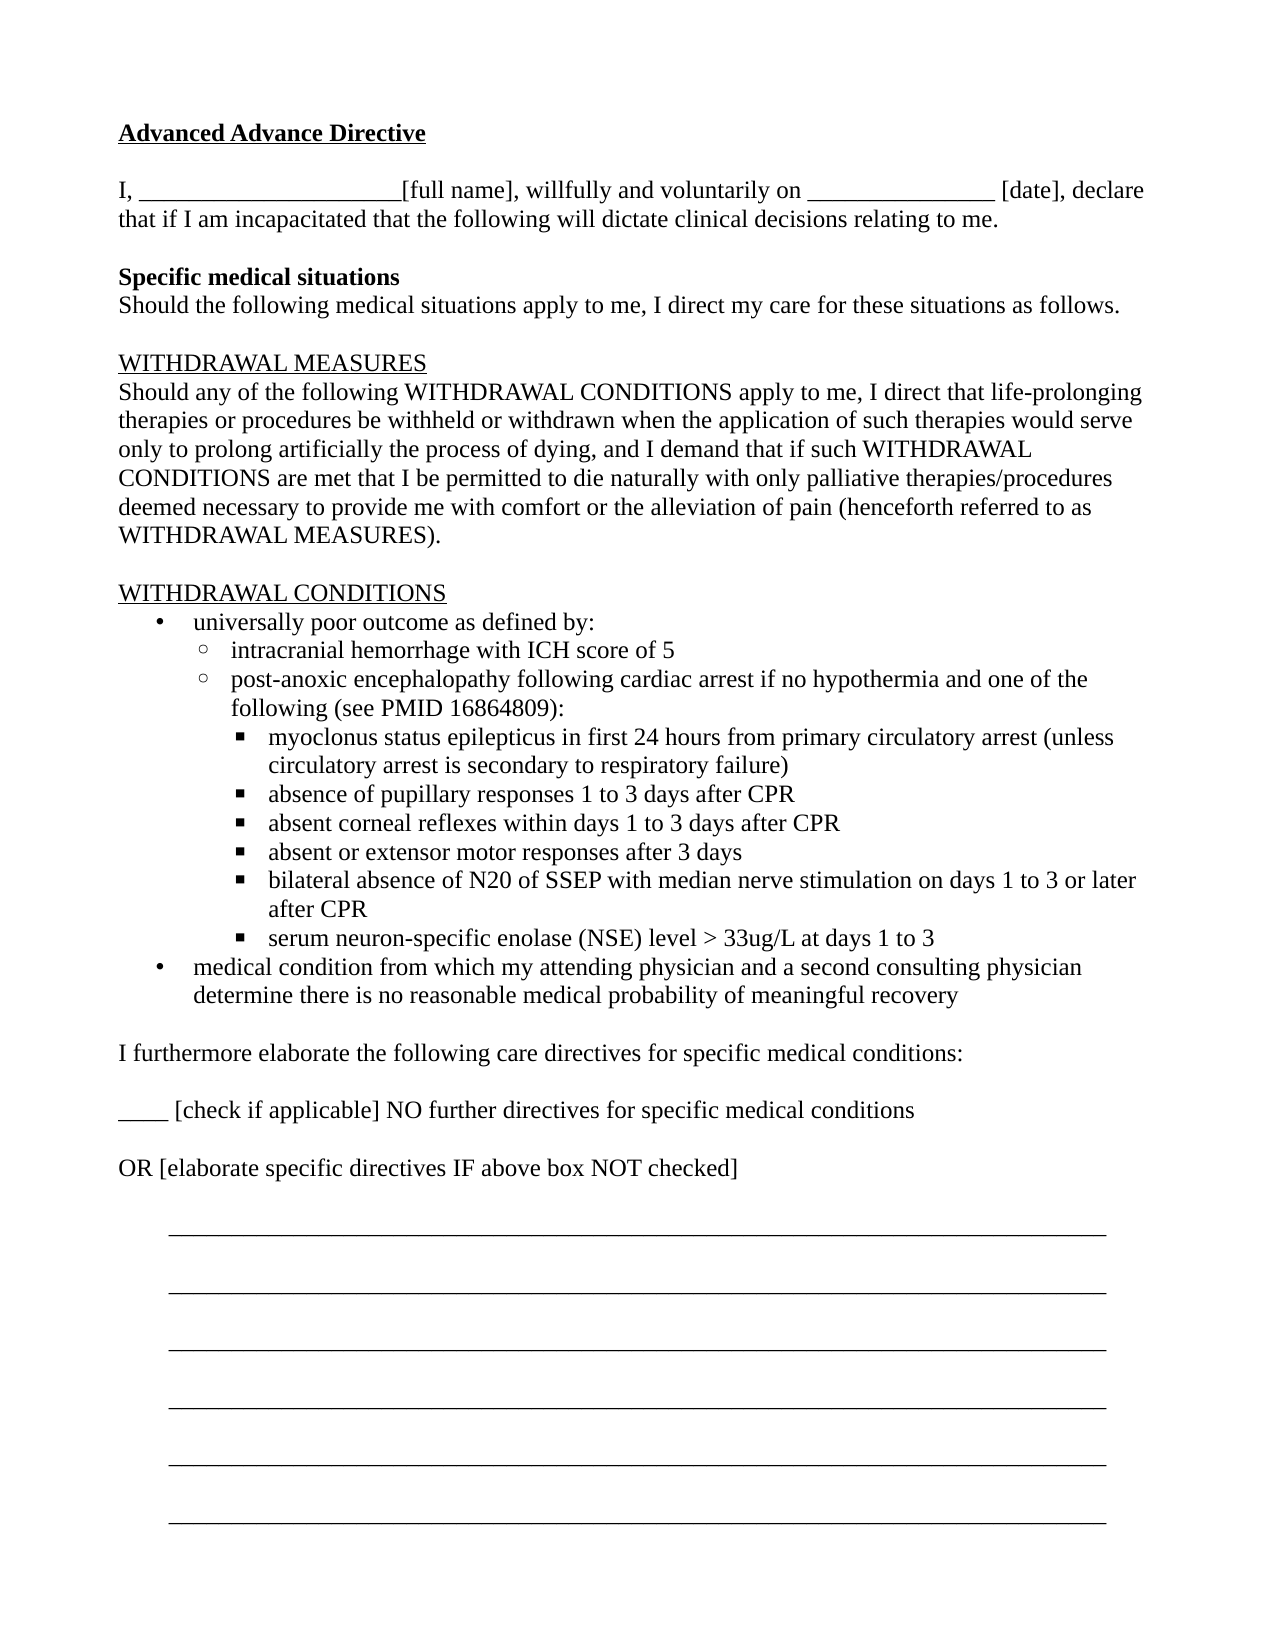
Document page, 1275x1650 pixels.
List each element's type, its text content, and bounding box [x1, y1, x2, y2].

list post-anoxic encephalopathy following cardiac arrest if no hypothermia and one of the following (see PMID 16864809): [193, 664, 1157, 722]
text ___________________________________________________________________________ [118, 1441, 1157, 1469]
list universally poor outcome as defined by: [156, 607, 1157, 636]
text ___________________________________________________________________________ [118, 1268, 1157, 1297]
text I, _____________________[full name], willfully and voluntarily on _______________ [date], declare that if I am incapacitated that the following will dictate clinical decisions relating to me. [118, 176, 1157, 233]
list absent corneal reflexes within days 1 to 3 days after CPR [231, 808, 1157, 837]
text ___________________________________________________________________________ [118, 1326, 1157, 1354]
text WITHDRAWAL CONDITIONS [118, 578, 1157, 607]
text ___________________________________________________________________________ [118, 1211, 1157, 1239]
text ___________________________________________________________________________ [118, 1498, 1157, 1527]
text Should any of the following WITHDRAWAL CONDITIONS apply to me, I direct that life-prolonging therapies or procedures be withheld or withdrawn when the application of such therapies would serve only to prolong artificially the process of dying, and I demand that if such WITHDRAWAL CONDITIONS are met that I be permitted to die naturally with only palliative therapies/procedures deemed necessary to provide me with comfort or the alleviation of pain (henceforth referred to as WITHDRAWAL MEASURES). [118, 377, 1157, 549]
list medical condition from which my attending physician and a second consulting physician determine there is no reasonable medical probability of meaningful recovery [156, 952, 1157, 1009]
text Should the following medical situations apply to me, I direct my care for these situations as follows. [118, 291, 1157, 319]
text OR [elaborate specific directives IF above box NOT checked] [118, 1153, 1157, 1182]
list intracranial hemorrhage with ICH score of 5 [193, 636, 1157, 664]
text I furthermore elaborate the following care directives for specific medical conditions: [118, 1038, 1157, 1067]
list absent or extensor motor responses after 3 days [231, 837, 1157, 866]
text ____ [check if applicable] NO further directives for specific medical conditions [118, 1096, 1157, 1124]
text WITHDRAWAL MEASURES [118, 348, 1157, 377]
text Advanced Advance Directive [118, 118, 1157, 147]
list myoclonus status epilepticus in first 24 hours from primary circulatory arrest (unless circulatory arrest is secondary to respiratory failure) [231, 722, 1157, 779]
list bilateral absence of N20 of SSEP with median nerve stimulation on days 1 to 3 or later after CPR [231, 866, 1157, 923]
list absence of pupillary responses 1 to 3 days after CPR [231, 779, 1157, 808]
list serum neuron-specific enolase (NSE) level > 33ug/L at days 1 to 3 [231, 923, 1157, 952]
text ___________________________________________________________________________ [118, 1383, 1157, 1412]
text Specific medical situations [118, 262, 1157, 291]
